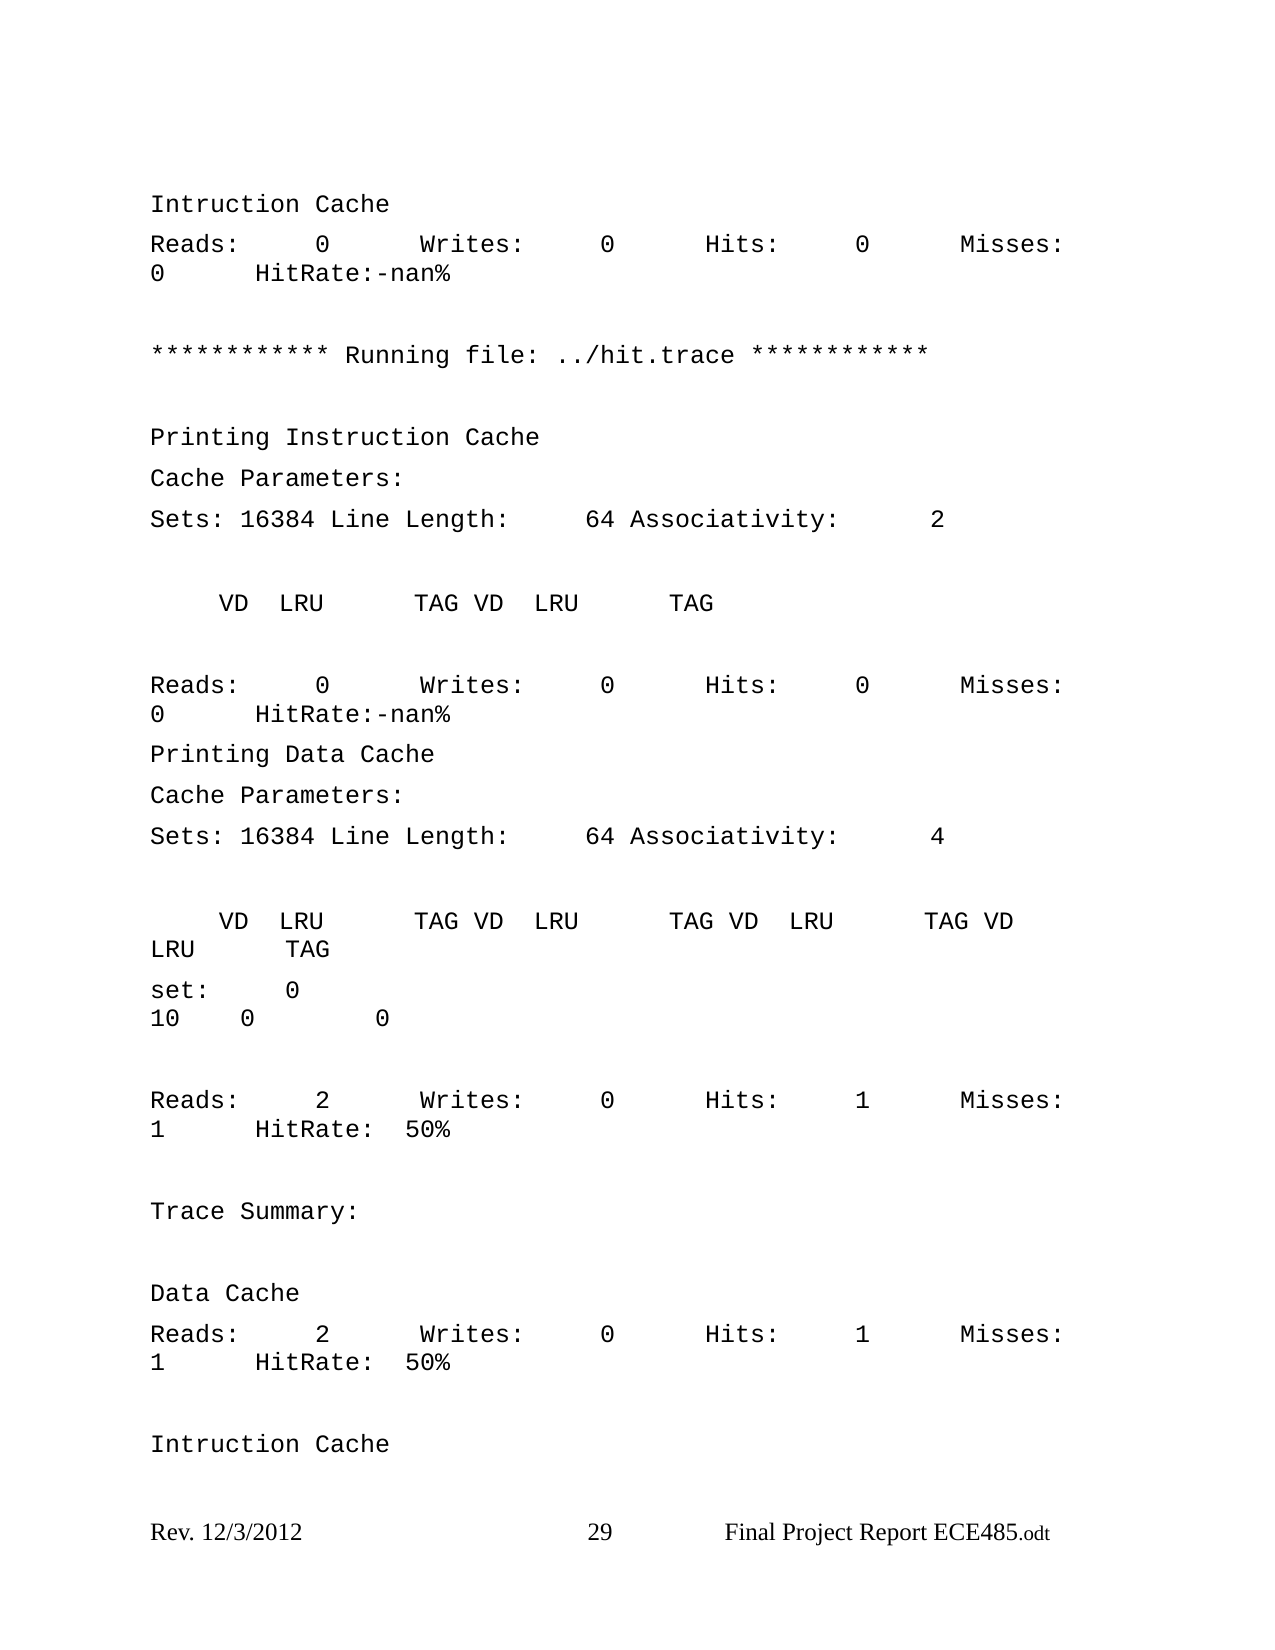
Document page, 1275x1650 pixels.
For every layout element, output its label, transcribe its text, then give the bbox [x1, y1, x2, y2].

text Trace Summary: [150, 1198, 1125, 1227]
text Data Cache [150, 1280, 1125, 1309]
text Reads: 0 Writes: 0 Hits: 0 Misses: 0 HitRate:-nan% [150, 232, 1125, 289]
text Printing Instruction Cache [150, 424, 1125, 453]
text Reads: 2 Writes: 0 Hits: 1 Misses: 1 HitRate: 50% [150, 1321, 1125, 1378]
text Sets: 16384 Line Length: 64 Associativity: 2 [150, 506, 1125, 534]
text ************ Running file: ../hit.trace ************ [150, 342, 1125, 371]
text Intruction Cache [150, 191, 1125, 219]
text VD LRU TAG VD LRU TAG VD LRU TAG VD LRU TAG [150, 906, 1125, 965]
text Reads: 2 Writes: 0 Hits: 1 Misses: 1 HitRate: 50% [150, 1088, 1125, 1144]
text Reads: 0 Writes: 0 Hits: 0 Misses: 0 HitRate:-nan% [150, 673, 1125, 729]
text Cache Parameters: [150, 465, 1125, 494]
text VD LRU TAG VD LRU TAG [150, 588, 1125, 619]
text Intruction Cache [150, 1432, 1125, 1460]
text Printing Data Cache [150, 742, 1125, 770]
text set: 0 10 0 0 [150, 977, 1125, 1034]
text Sets: 16384 Line Length: 64 Associativity: 4 [150, 824, 1125, 852]
text Cache Parameters: [150, 783, 1125, 811]
